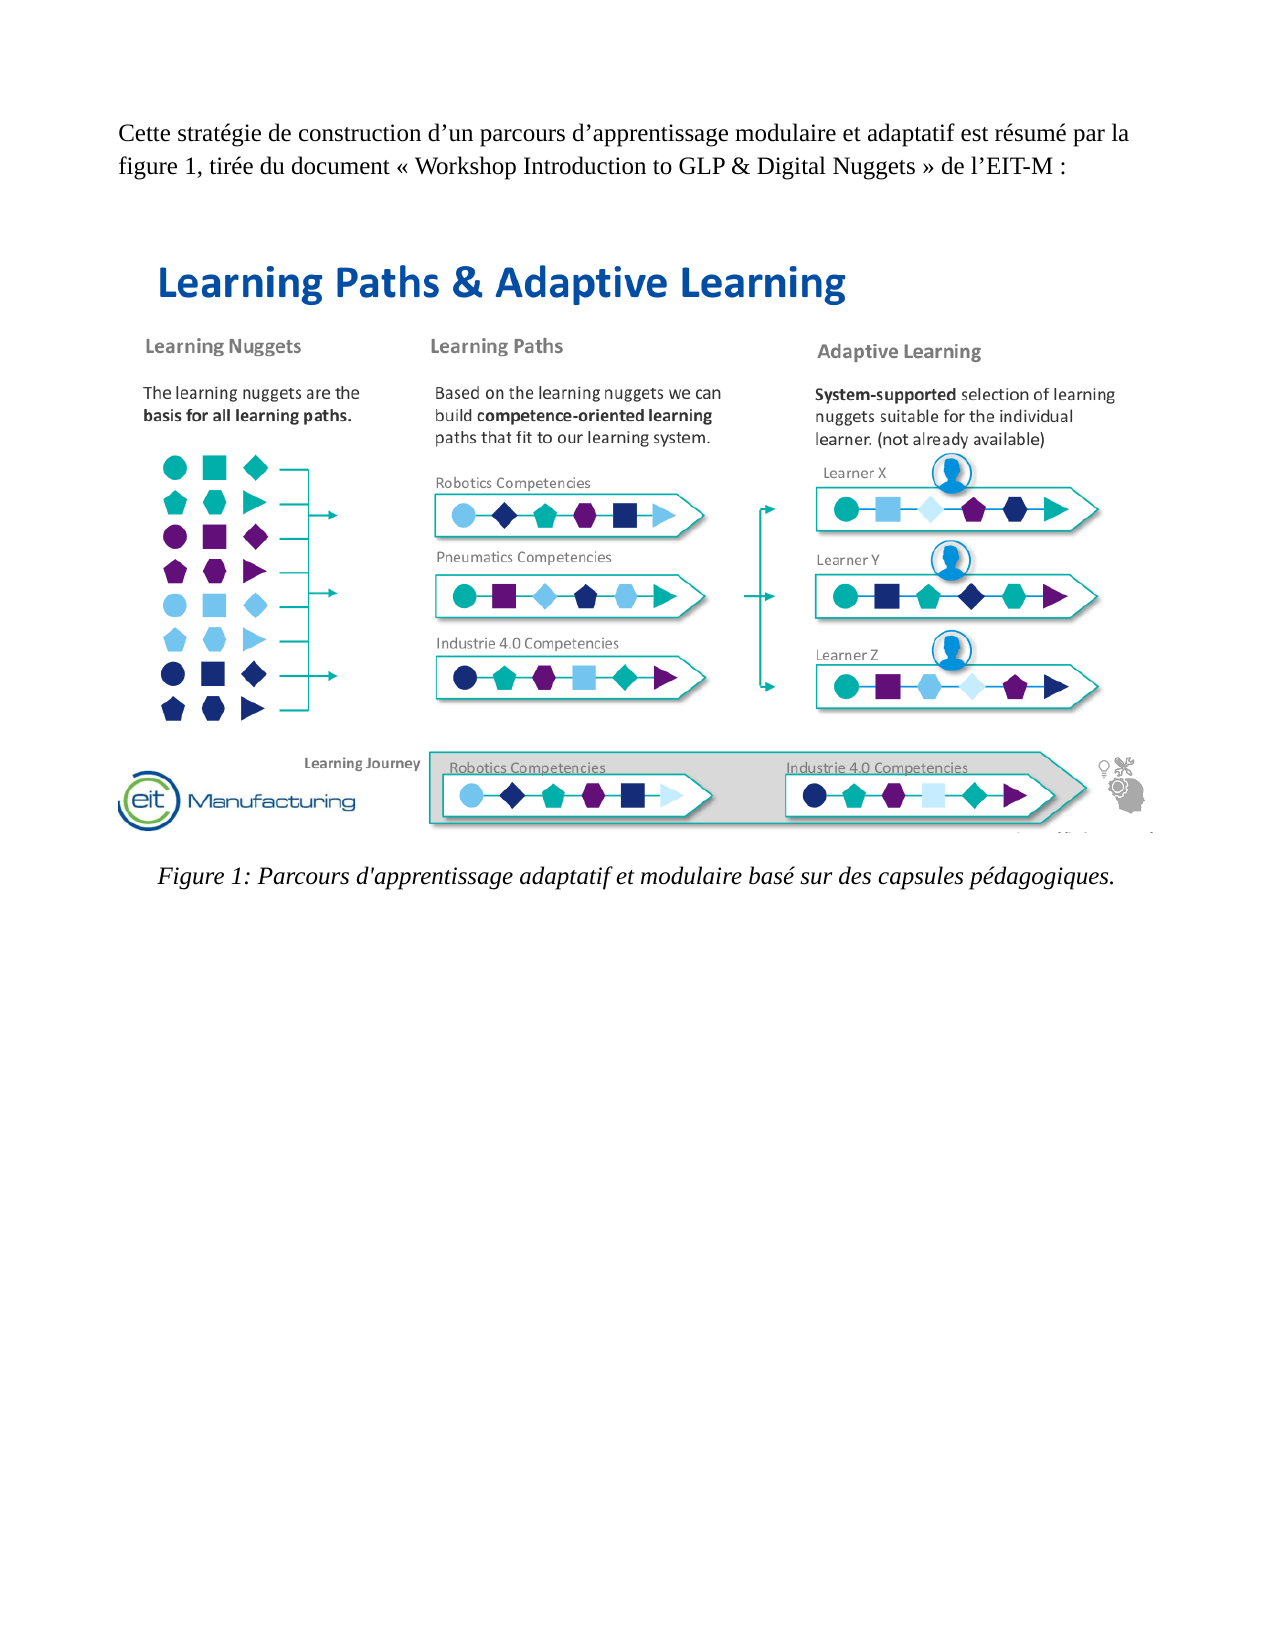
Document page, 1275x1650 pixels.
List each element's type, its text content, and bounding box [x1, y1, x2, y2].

picture [118, 258, 1157, 833]
text Figure 1: Parcours d'apprentissage adaptatif et modulaire basé sur des capsules pédagogiques. [118, 833, 1157, 890]
text Cette stratégie de construction d’un parcours d’apprentissage modulaire et adaptatif est résumé par la figure 1, tirée du document « Workshop Introduction to GLP & Digital Nuggets » de l’EIT-M : [118, 118, 1157, 180]
